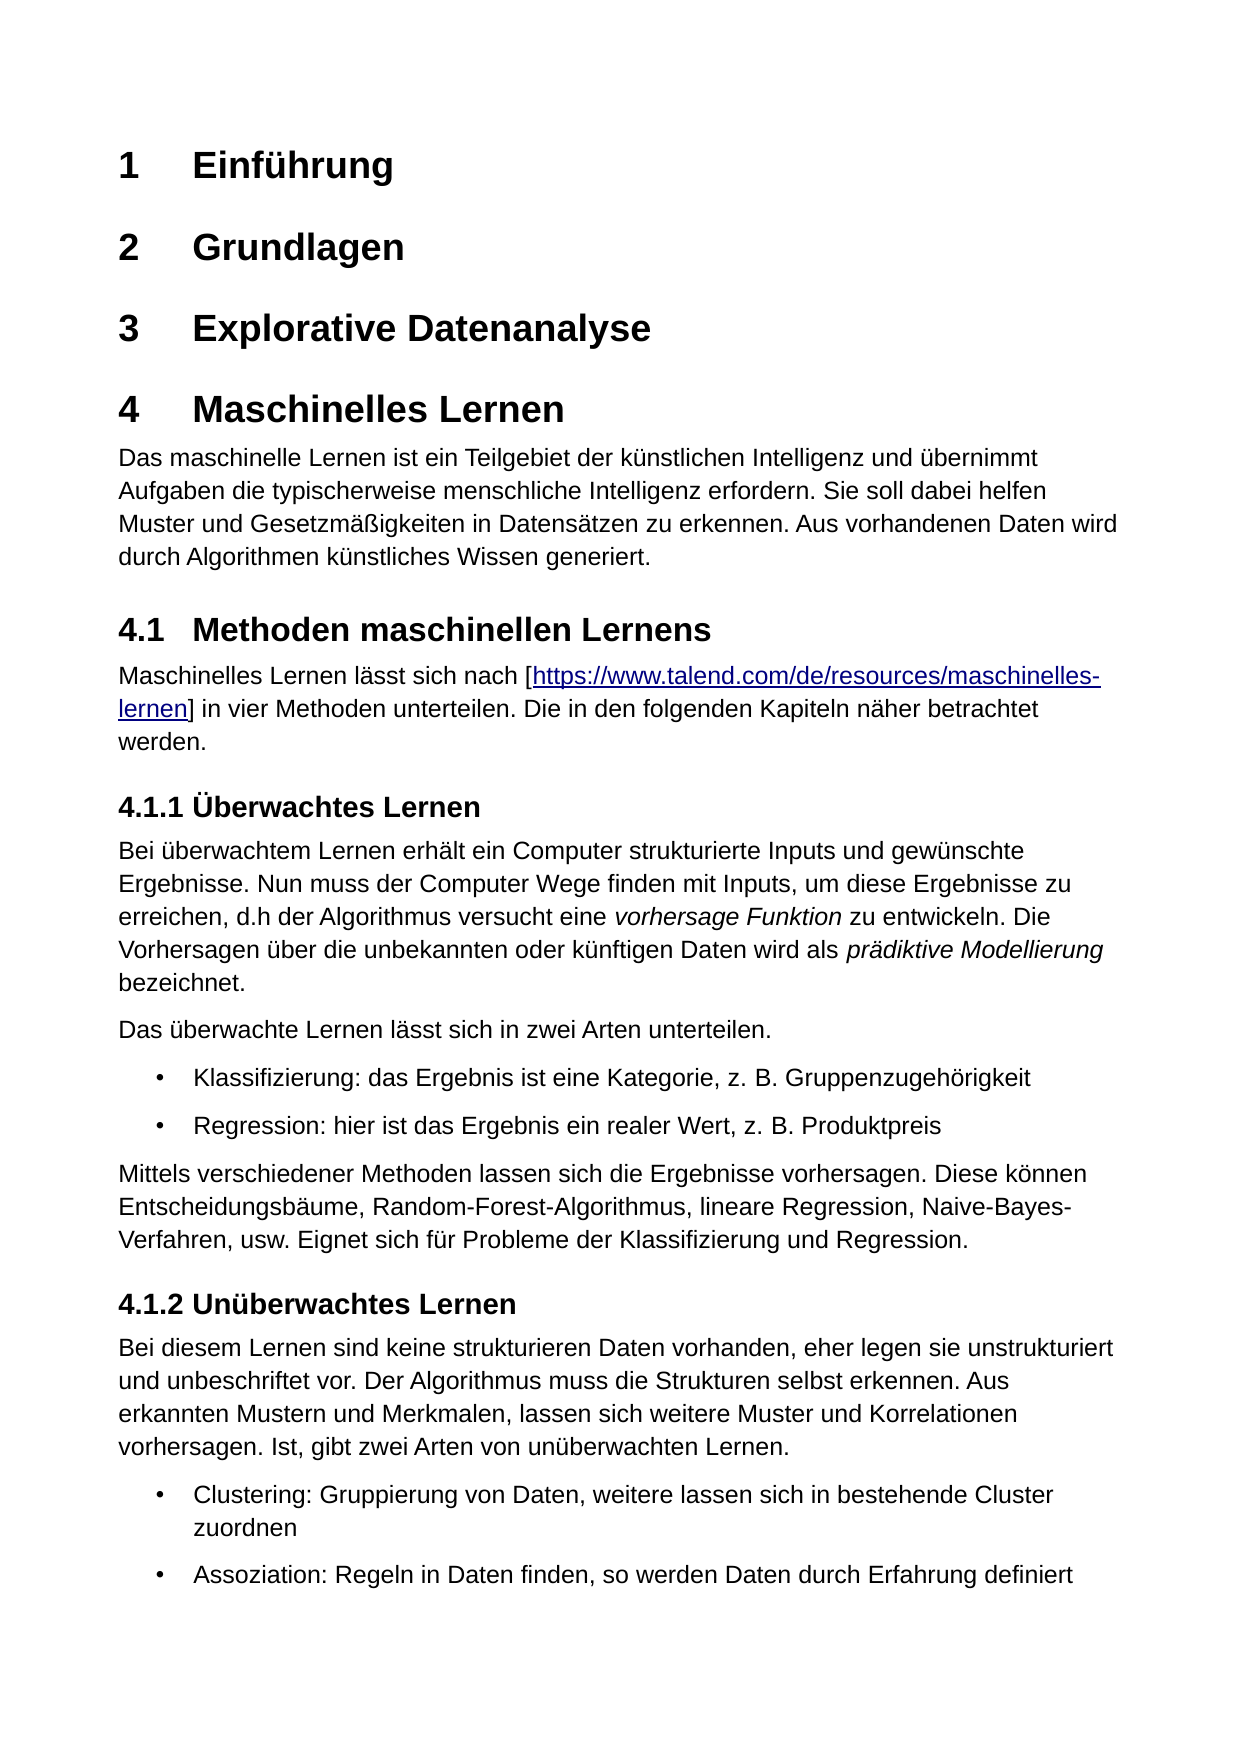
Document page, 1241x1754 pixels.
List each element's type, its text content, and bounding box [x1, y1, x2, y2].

text Bei diesem Lernen sind keine strukturieren Daten vorhanden, eher legen sie unstrukturiert und unbeschriftet vor. Der Algorithmus muss die Strukturen selbst erkennen. Aus erkannten Mustern und Merkmalen, lassen sich weitere Muster und Korrelationen vorhersagen. Ist, gibt zwei Arten von unüberwachten Lernen. [118, 1333, 1122, 1461]
text Maschinelles Lernen lässt sich nach [https://www.talend.com/de/resources/maschinelles-lernen] in vier Methoden unterteilen. Die in den folgenden Kapiteln näher betrachtet werden. [118, 661, 1122, 756]
list Klassifizierung: das Ergebnis ist eine Kategorie, z. B. Gruppenzugehörigkeit [156, 1063, 1122, 1092]
list Assoziation: Regeln in Daten finden, so werden Daten durch Erfahrung definiert [156, 1560, 1122, 1589]
text Bei überwachtem Lernen erhält ein Computer strukturierte Inputs und gewünschte Ergebnisse. Nun muss der Computer Wege finden mit Inputs, um diese Ergebnisse zu erreichen, d.h der Algorithmus versucht eine vorhersage Funktion zu entwickeln. Die Vorhersagen über die unbekannten oder künftigen Daten wird als prädiktive Modellierung bezeichnet. [118, 836, 1122, 997]
text Das maschinelle Lernen ist ein Teilgebiet der künstlichen Intelligenz und übernimmt Aufgaben die typischerweise menschliche Intelligenz erfordern. Sie soll dabei helfen Muster und Gesetzmäßigkeiten in Datensätzen zu erkennen. Aus vorhandenen Daten wird durch Algorithmen künstliches Wissen generiert. [118, 443, 1122, 571]
list Clustering: Gruppierung von Daten, weitere lassen sich in bestehende Cluster zuordnen [156, 1480, 1122, 1542]
subtitle Grundlagen [118, 224, 1122, 268]
subtitle Methoden maschinellen Lernens [118, 610, 1122, 649]
subtitle Unüberwachtes Lernen [118, 1287, 1122, 1321]
subtitle Überwachtes Lernen [118, 789, 1122, 823]
subtitle Explorative Datenanalyse [118, 305, 1122, 349]
list Regression: hier ist das Ergebnis ein realer Wert, z. B. Produktpreis [156, 1111, 1122, 1140]
subtitle Maschinelles Lernen [118, 387, 1122, 430]
subtitle Einführung [118, 143, 1122, 187]
text Mittels verschiedener Methoden lassen sich die Ergebnisse vorhersagen. Diese können Entscheidungsbäume, Random-Forest-Algorithmus, lineare Regression, Naive-Bayes-Verfahren, usw. Eignet sich für Probleme der Klassifizierung und Regression. [118, 1158, 1122, 1253]
text Das überwachte Lernen lässt sich in zwei Arten unterteilen. [118, 1016, 1122, 1044]
